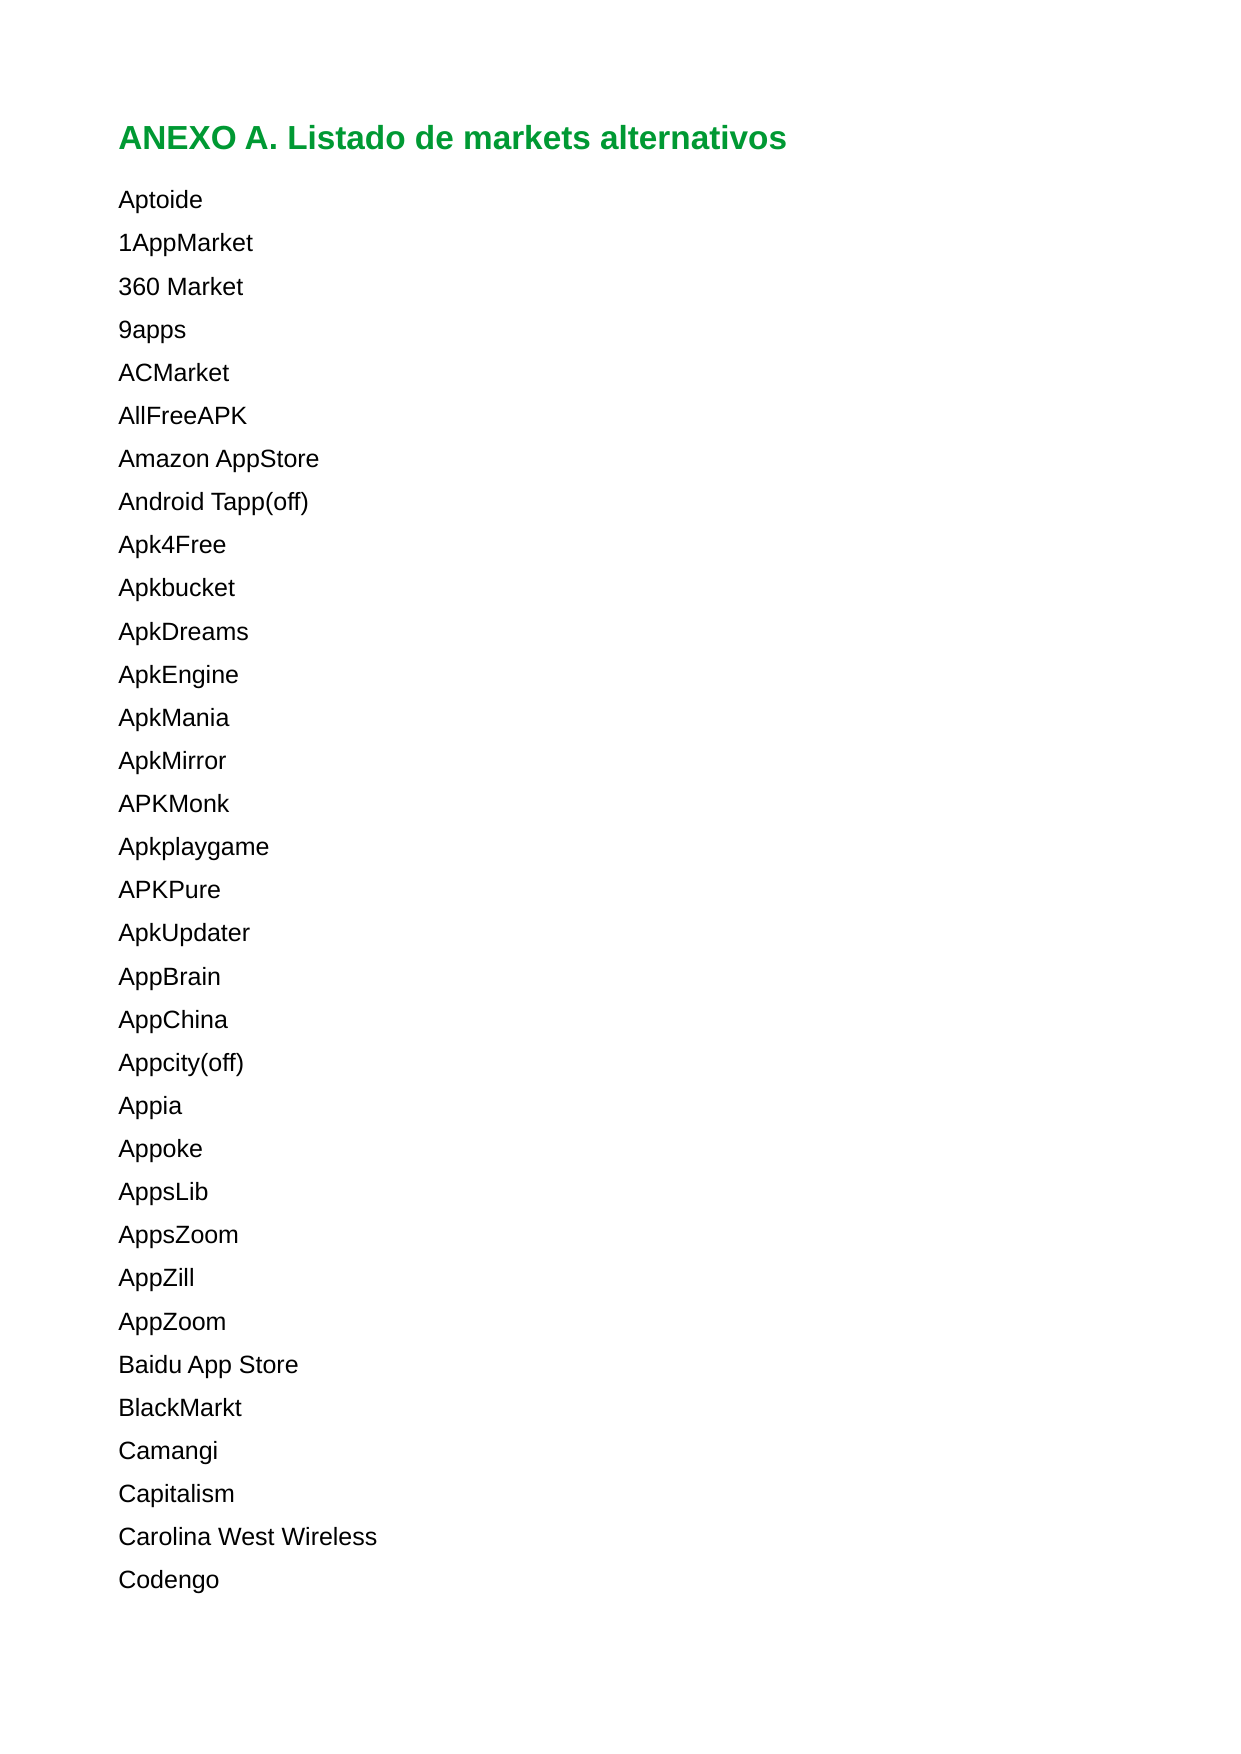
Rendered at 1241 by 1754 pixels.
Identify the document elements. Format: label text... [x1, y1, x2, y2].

text AppChina [118, 1005, 1122, 1033]
text AppZoom [118, 1307, 1122, 1335]
text APKMonk [118, 789, 1122, 818]
text ACMarket [118, 358, 1122, 387]
text APKPure [118, 875, 1122, 904]
text AppBrain [118, 962, 1122, 990]
text Apkplaygame [118, 832, 1122, 861]
text AppsLib [118, 1177, 1122, 1206]
text ApkDreams [118, 617, 1122, 645]
text Android Tapp(off) [118, 487, 1122, 516]
text Aptoide [118, 185, 1122, 214]
text ApkMirror [118, 746, 1122, 775]
text Baidu App Store [118, 1350, 1122, 1378]
text 360 Market [118, 272, 1122, 300]
text Codengo [118, 1565, 1122, 1594]
text Appoke [118, 1134, 1122, 1163]
text AppZill [118, 1263, 1122, 1292]
text Apkbucket [118, 573, 1122, 602]
text AppsZoom [118, 1220, 1122, 1249]
text Apk4Free [118, 530, 1122, 559]
text Capitalism [118, 1479, 1122, 1508]
text Carolina West Wireless [118, 1522, 1122, 1551]
text Amazon AppStore [118, 444, 1122, 473]
text 1AppMarket [118, 228, 1122, 257]
text Appcity(off) [118, 1048, 1122, 1077]
text 9apps [118, 315, 1122, 343]
text ApkMania [118, 703, 1122, 732]
text AllFreeAPK [118, 401, 1122, 430]
text ANEXO A. Listado de markets alternativos [118, 118, 1122, 157]
text ApkUpdater [118, 918, 1122, 947]
text ApkEngine [118, 660, 1122, 688]
text Camangi [118, 1436, 1122, 1465]
text BlackMarkt [118, 1393, 1122, 1422]
text Appia [118, 1091, 1122, 1120]
